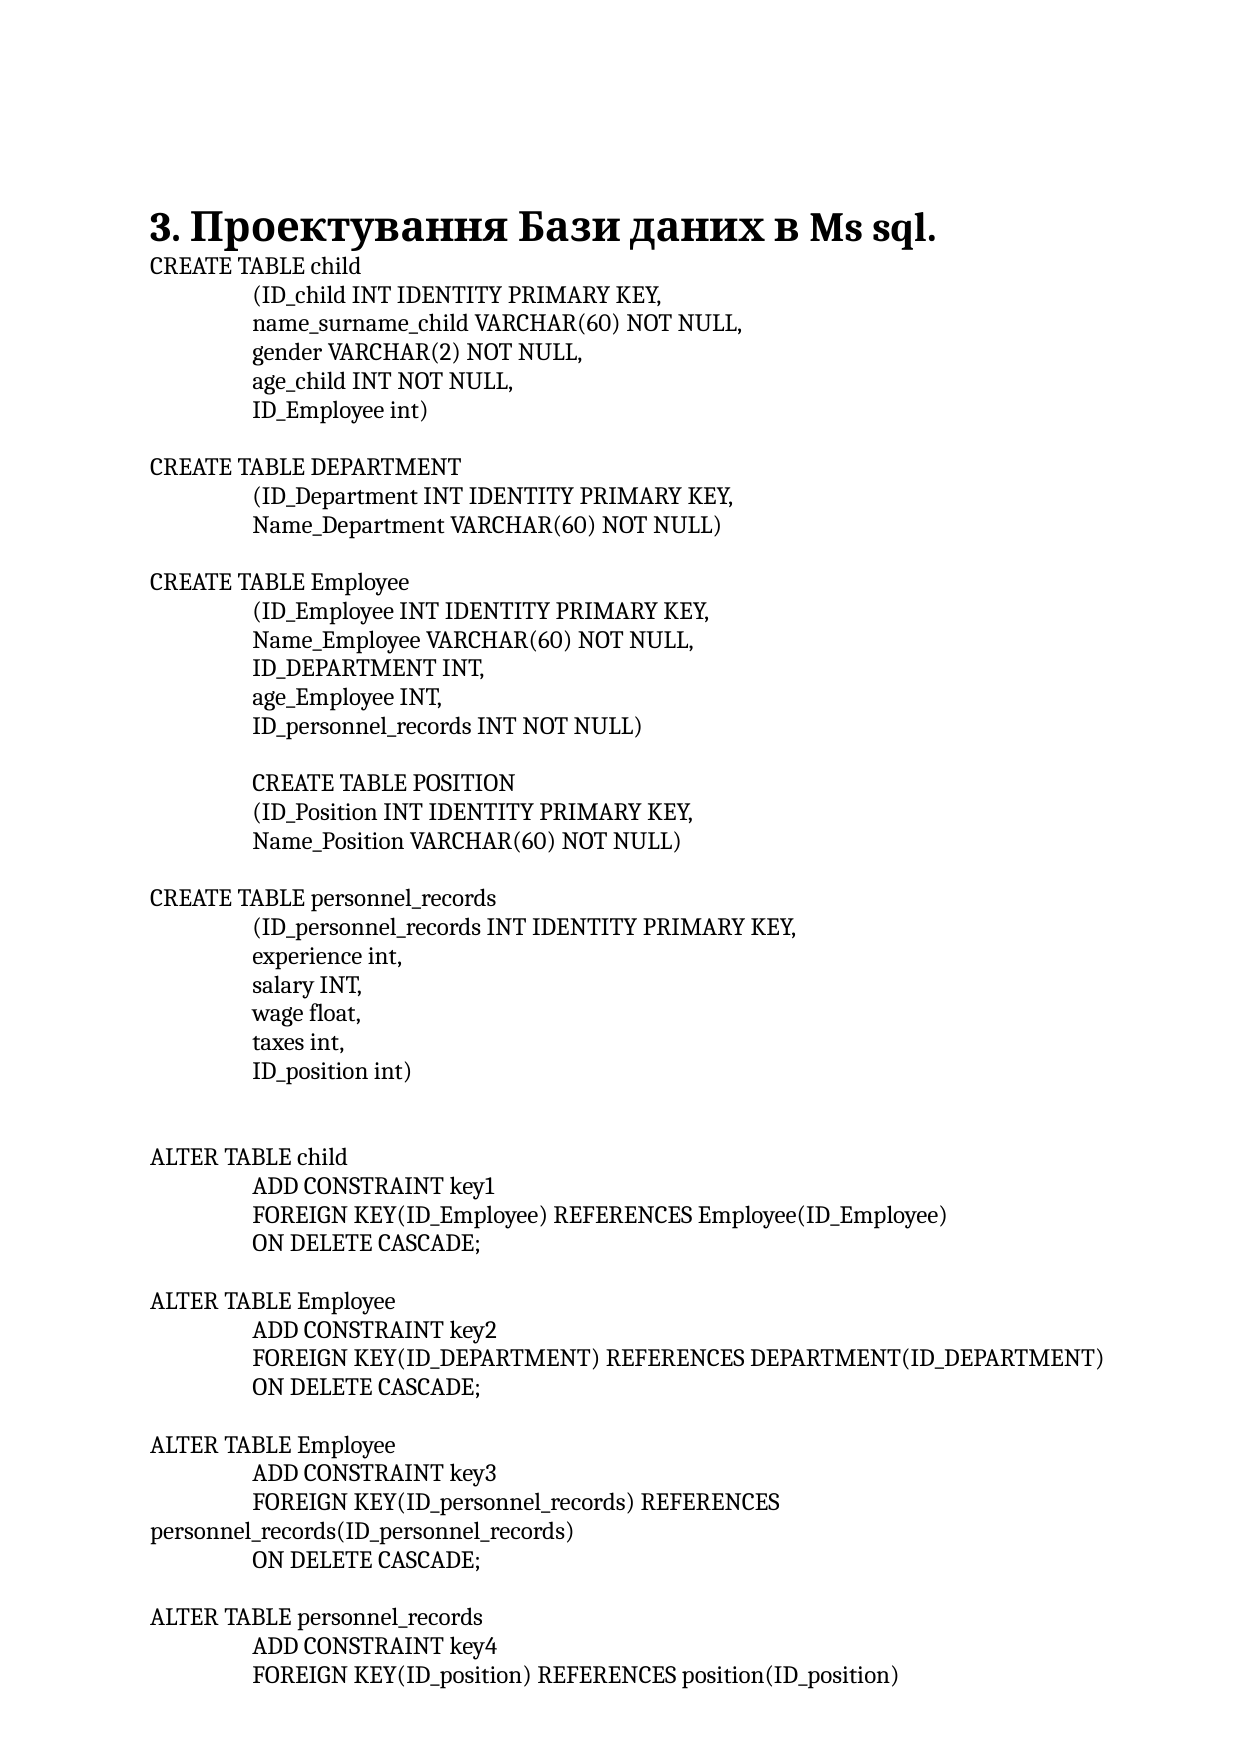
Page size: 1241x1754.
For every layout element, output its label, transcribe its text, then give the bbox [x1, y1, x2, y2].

text (ID_Position INT IDENTITY PRIMARY KEY, [150, 798, 1152, 827]
text ID_DEPARTMENT INT, [150, 654, 1152, 683]
text Name_Position VARCHAR(60) NOT NULL) [150, 827, 1152, 856]
text ADD CONSTRAINT key4 [150, 1632, 1152, 1661]
text (ID_personnel_records INT IDENTITY PRIMARY KEY, [150, 913, 1152, 942]
text salary INT, [150, 971, 1152, 999]
text ADD CONSTRAINT key1 [150, 1172, 1152, 1201]
text ALTER TABLE Employee [150, 1287, 1152, 1316]
text ALTER TABLE Employee [150, 1431, 1152, 1459]
text experience int, [150, 942, 1152, 971]
text CREATE TABLE personnel_records [150, 884, 1152, 913]
text ON DELETE CASCADE; [150, 1229, 1152, 1258]
text ID_position int) [150, 1057, 1152, 1086]
text taxes int, [150, 1028, 1152, 1057]
text wage float, [150, 999, 1152, 1028]
text ID_personnel_records INT NOT NULL) [150, 712, 1152, 741]
text CREATE TABLE child [150, 252, 1152, 281]
text FOREIGN KEY(ID_position) REFERENCES position(ID_position) [150, 1661, 1152, 1689]
text ADD CONSTRAINT key2 [150, 1316, 1152, 1344]
text age_child INT NOT NULL, [150, 367, 1152, 396]
text ALTER TABLE child [150, 1143, 1152, 1172]
text Name_Department VARCHAR(60) NOT NULL) [150, 511, 1152, 539]
text CREATE TABLE Employee [150, 568, 1152, 597]
text ID_Employee int) [150, 396, 1152, 424]
text CREATE TABLE DEPARTMENT [150, 453, 1152, 482]
text name_surname_child VARCHAR(60) NOT NULL, [150, 309, 1152, 338]
text ADD CONSTRAINT key3 [150, 1459, 1152, 1488]
text CREATE TABLE POSITION [150, 769, 1152, 798]
text Name_Employee VARCHAR(60) NOT NULL, [150, 626, 1152, 654]
text age_Employee INT, [150, 683, 1152, 712]
text (ID_Department INT IDENTITY PRIMARY KEY, [150, 482, 1152, 511]
text FOREIGN KEY(ID_DEPARTMENT) REFERENCES DEPARTMENT(ID_DEPARTMENT) [150, 1344, 1152, 1373]
text ON DELETE CASCADE; [150, 1373, 1152, 1402]
text 3. Проектування Бази даних в Ms sql. [150, 204, 1152, 252]
text FOREIGN KEY(ID_personnel_records) REFERENCES personnel_records(ID_personnel_records) [150, 1488, 1152, 1546]
text (ID_Employee INT IDENTITY PRIMARY KEY, [150, 597, 1152, 626]
text FOREIGN KEY(ID_Employee) REFERENCES Employee(ID_Employee) [150, 1201, 1152, 1229]
text ALTER TABLE personnel_records [150, 1603, 1152, 1632]
text gender VARCHAR(2) NOT NULL, [150, 338, 1152, 367]
text ON DELETE CASCADE; [150, 1546, 1152, 1574]
text (ID_child INT IDENTITY PRIMARY KEY, [150, 281, 1152, 309]
